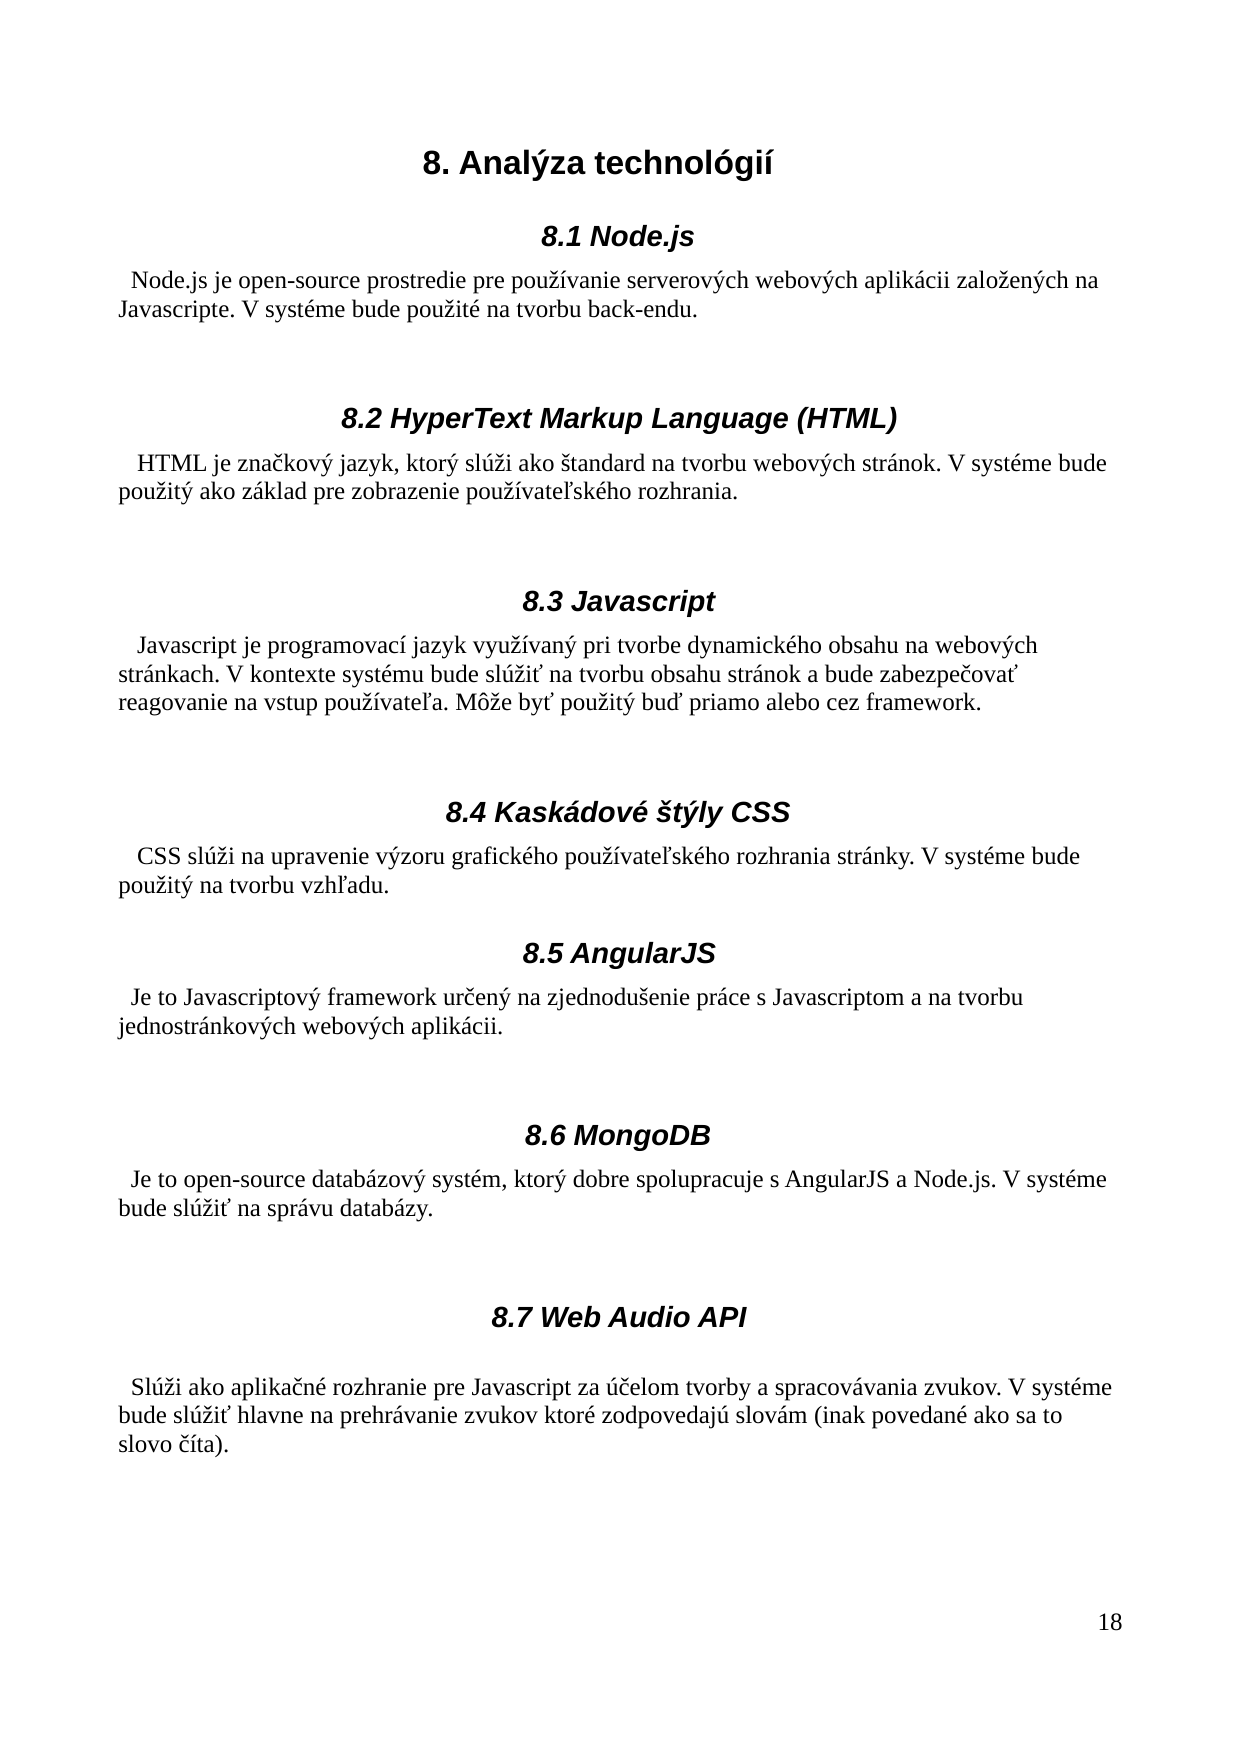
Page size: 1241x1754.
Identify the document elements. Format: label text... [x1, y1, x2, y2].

subtitle 8.7 Web Audio API [58, 1301, 1122, 1334]
text Javascript je programovací jazyk využívaný pri tvorbe dynamického obsahu na webových stránkach. V kontexte systému bude slúžiť na tvorbu obsahu stránok a bude zabezpečovať reagovanie na vstup používateľa. Môže byť použitý buď priamo alebo cez framework. [118, 630, 1122, 716]
text Je to open-source databázový systém, ktorý dobre spolupracuje s AngularJS a Node.js. V systéme bude slúžiť na správu databázy. [118, 1164, 1122, 1222]
text Je to Javascriptový framework určený na zjednodušenie práce s Javascriptom a na tvorbu jednostránkových webových aplikácii. [118, 982, 1122, 1039]
subtitle 8.1 Node.js [117, 219, 1122, 253]
subtitle 8.2 HyperText Markup Language (HTML) [119, 402, 1122, 435]
text Slúži ako aplikačné rozhranie pre Javascript za účelom tvorby a spracovávania zvukov. V systéme bude slúžiť hlavne na prehrávanie zvukov ktoré zodpovedajú slovám (inak povedané ako sa to slovo číta). [118, 1372, 1122, 1458]
text HTML je značkový jazyk, ktorý slúži ako štandard na tvorbu webových stránok. V systéme bude použitý ako základ pre zobrazenie používateľského rozhrania. [118, 448, 1122, 505]
text CSS slúži na upravenie výzoru grafického používateľského rozhrania stránky. V systéme bude použitý na tvorbu vzhľadu. [118, 841, 1122, 898]
subtitle 8.3 Javascript [118, 584, 1122, 617]
subtitle 8.6 MongoDB [117, 1118, 1122, 1152]
subtitle 8.5 AngularJS [118, 936, 1122, 969]
subtitle 8. Analýza technológií [73, 143, 1122, 182]
text Node.js je open-source prostredie pre používanie serverových webových aplikácii založených na Javascripte. V systéme bude použité na tvorbu back-endu. [118, 265, 1122, 323]
subtitle 8.4 Kaskádové štýly CSS [117, 795, 1122, 828]
